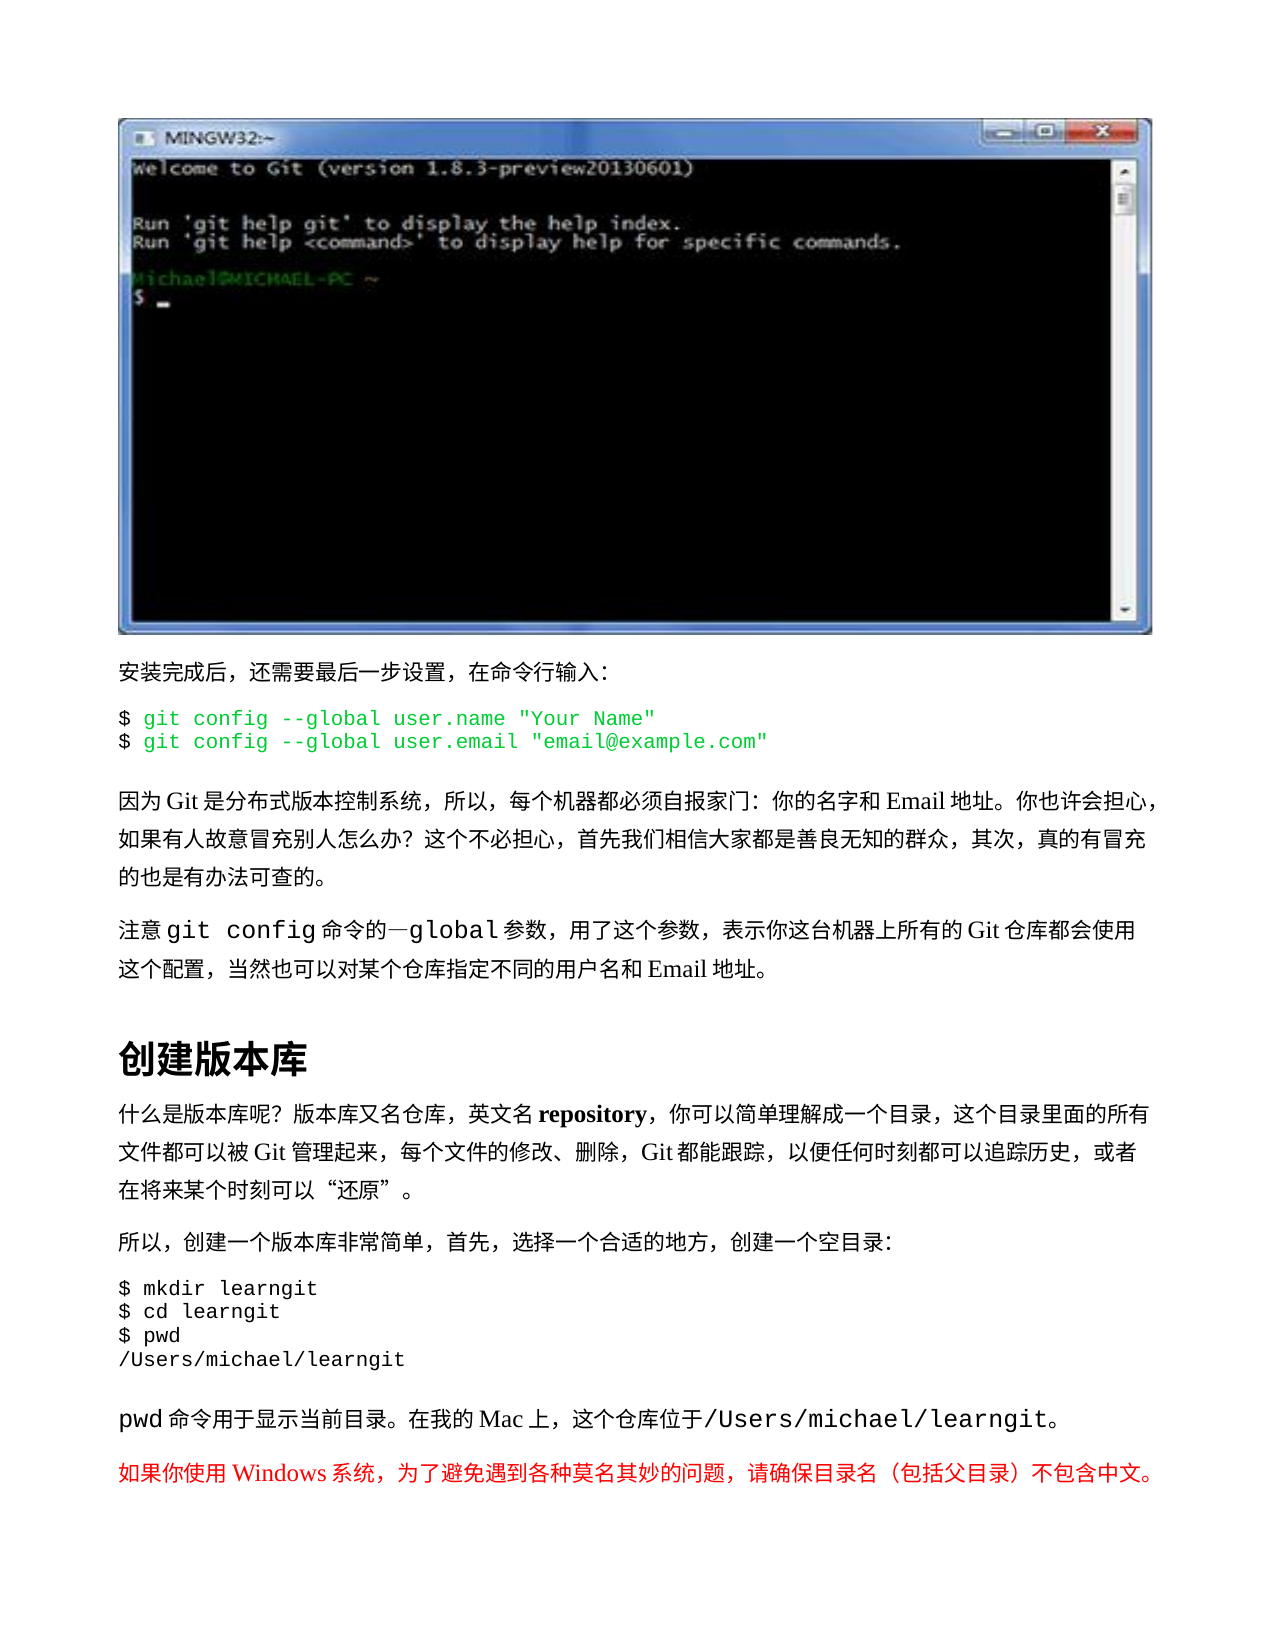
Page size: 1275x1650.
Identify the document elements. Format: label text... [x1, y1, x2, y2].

text $ mkdir learngit [118, 1278, 1157, 1301]
text $ git config --global user.name "Your Name" [118, 708, 1157, 731]
text 注意git config命令的—global参数，用了这个参数，表示你这台机器上所有的Git仓库都会使用这个配置，当然也可以对某个仓库指定不同的用户名和Email地址。 [118, 913, 1157, 983]
text $ cd learngit [118, 1301, 1157, 1325]
text /Users/michael/learngit [118, 1348, 1157, 1372]
subtitle 创建版本库 [118, 1029, 1157, 1084]
text $ pwd [118, 1325, 1157, 1348]
text 所以，创建一个版本库非常简单，首先，选择一个合适的地方，创建一个空目录： [118, 1225, 1157, 1257]
text 安装完成后，还需要最后一步设置，在命令行输入： [118, 655, 1157, 687]
text pwd命令用于显示当前目录。在我的Mac上，这个仓库位于/Users/michael/learngit。 [118, 1402, 1157, 1434]
text 因为Git是分布式版本控制系统，所以，每个机器都必须自报家门：你的名字和Email地址。你也许会担心，如果有人故意冒充别人怎么办？这个不必担心，首先我们相信大家都是善良无知的群众，其次，真的有冒充的也是有办法可查的。 [118, 784, 1157, 892]
picture [118, 118, 1153, 635]
text $ git config --global user.email "email@example.com" [118, 731, 1157, 755]
text 什么是版本库呢？版本库又名仓库，英文名repository，你可以简单理解成一个目录，这个目录里面的所有文件都可以被Git管理起来，每个文件的修改、删除，Git都能跟踪，以便任何时刻都可以追踪历史，或者在将来某个时刻可以“还原”。 [118, 1097, 1157, 1204]
text 如果你使用Windows系统，为了避免遇到各种莫名其妙的问题，请确保目录名（包括父目录）不包含中文。 [118, 1456, 1157, 1487]
